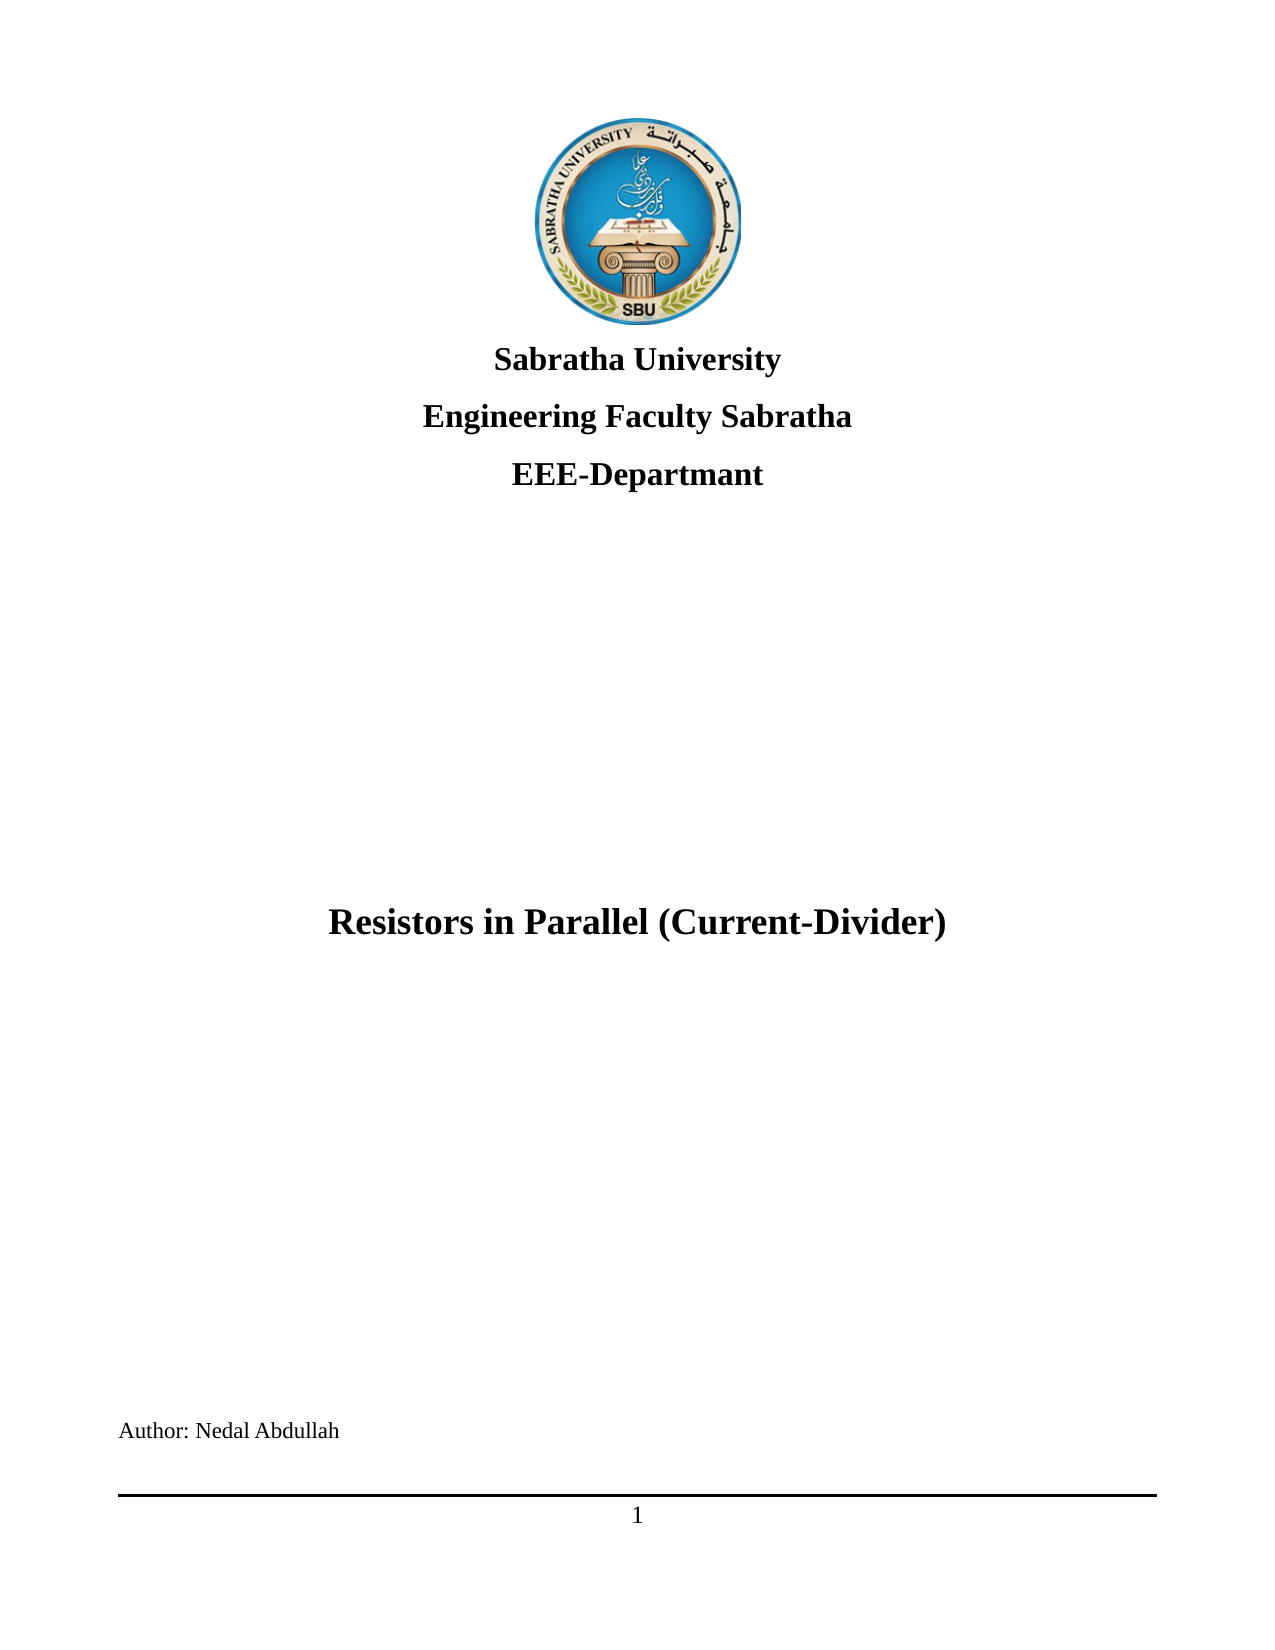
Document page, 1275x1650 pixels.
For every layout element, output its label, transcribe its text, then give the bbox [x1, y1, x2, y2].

text Sabratha University [118, 339, 1157, 377]
text Resistors in Parallel (Current-Divider) [118, 900, 1157, 943]
text Author: Nedal Abdullah [118, 1417, 1157, 1443]
text EEE-Departmant [118, 454, 1157, 492]
text Engineering Faculty Sabratha [118, 397, 1157, 435]
picture [534, 118, 741, 325]
